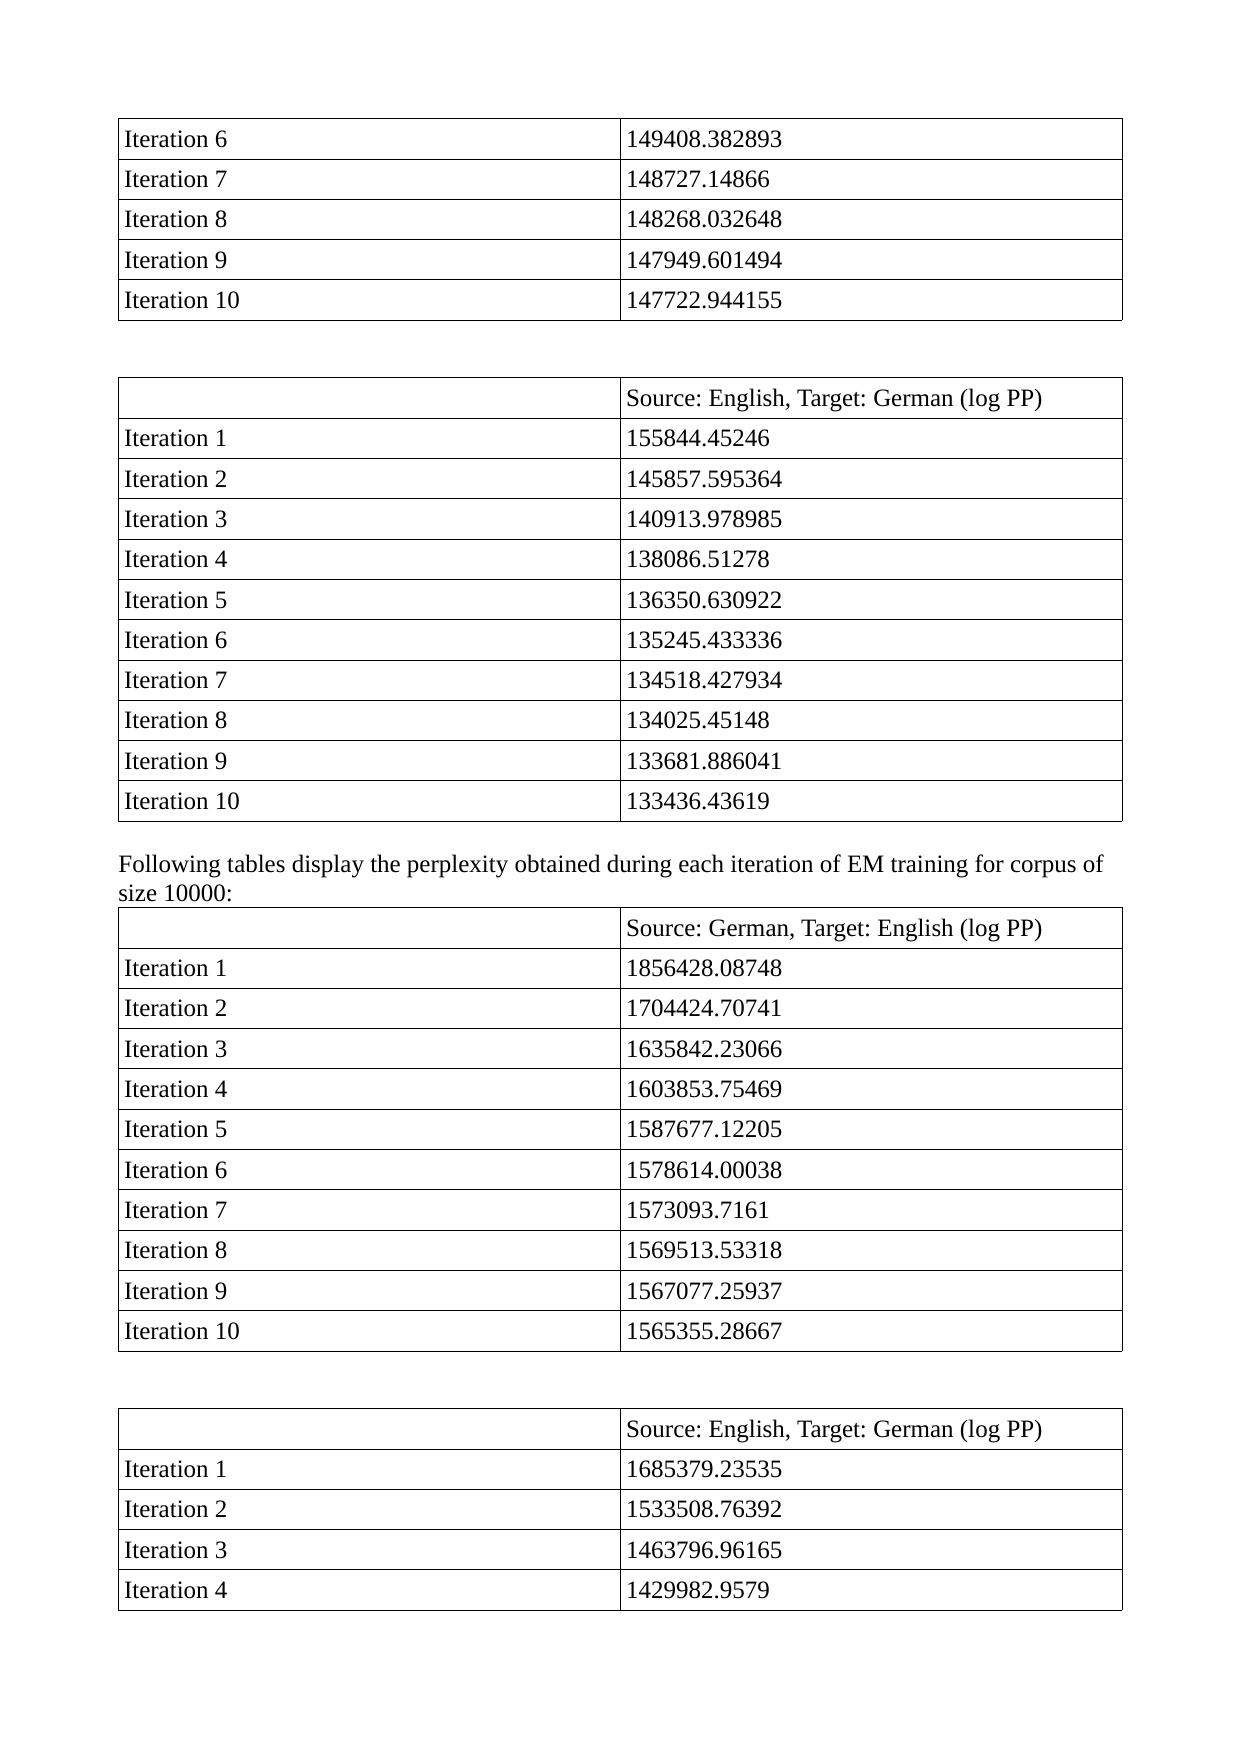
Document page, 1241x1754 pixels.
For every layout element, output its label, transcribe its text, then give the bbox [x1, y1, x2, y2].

table_cell Iteration 8 [119, 200, 620, 239]
table_cell Iteration 3 [119, 499, 620, 538]
table_header Source: German, Target: English (log PP) [621, 908, 1122, 947]
table_cell 1569513.53318 [621, 1231, 1122, 1270]
table_cell 149408.382893 [621, 119, 1122, 158]
table_cell Iteration 9 [119, 741, 620, 780]
table_cell 1573093.7161 [621, 1190, 1122, 1229]
table_cell 1856428.08748 [621, 949, 1122, 988]
table_cell Iteration 2 [119, 989, 620, 1028]
table_cell 1463796.96165 [621, 1530, 1122, 1569]
table_cell 134518.427934 [621, 661, 1122, 700]
table_cell 1704424.70741 [621, 989, 1122, 1028]
table_header [119, 908, 620, 947]
table_cell Iteration 4 [119, 1570, 620, 1610]
table_cell Iteration 7 [119, 661, 620, 700]
table_cell Iteration 10 [119, 781, 620, 821]
table_header Source: English, Target: German (log PP) [621, 378, 1122, 418]
table_cell Iteration 9 [119, 240, 620, 279]
table_cell 1603853.75469 [621, 1069, 1122, 1109]
table_cell 1685379.23535 [621, 1450, 1122, 1489]
table_cell 1565355.28667 [621, 1311, 1122, 1351]
table_cell 155844.45246 [621, 419, 1122, 458]
table_cell Iteration 1 [119, 1450, 620, 1489]
table_cell 138086.51278 [621, 540, 1122, 579]
table_cell 133681.886041 [621, 741, 1122, 780]
table_header Source: English, Target: German (log PP) [621, 1409, 1122, 1448]
table_cell Iteration 6 [119, 620, 620, 659]
table_cell Iteration 7 [119, 1190, 620, 1229]
table_cell 134025.45148 [621, 701, 1122, 740]
table_cell Iteration 7 [119, 160, 620, 199]
table_cell 140913.978985 [621, 499, 1122, 538]
table_cell Iteration 8 [119, 1231, 620, 1270]
table_cell Iteration 2 [119, 1490, 620, 1529]
table_cell 133436.43619 [621, 781, 1122, 821]
table_cell 1567077.25937 [621, 1271, 1122, 1310]
table_cell Iteration 1 [119, 419, 620, 458]
table_cell 145857.595364 [621, 459, 1122, 498]
table_cell 148268.032648 [621, 200, 1122, 239]
table_cell Iteration 1 [119, 949, 620, 988]
table_cell Iteration 3 [119, 1029, 620, 1068]
table_cell Iteration 4 [119, 540, 620, 579]
table_header [119, 378, 620, 418]
table_cell Iteration 10 [119, 280, 620, 320]
table_cell 135245.433336 [621, 620, 1122, 659]
table_cell 148727.14866 [621, 160, 1122, 199]
table_cell Iteration 3 [119, 1530, 620, 1569]
table_cell Iteration 6 [119, 1150, 620, 1189]
table_cell Iteration 8 [119, 701, 620, 740]
table_cell Iteration 10 [119, 1311, 620, 1351]
table_cell Iteration 9 [119, 1271, 620, 1310]
table_cell 1533508.76392 [621, 1490, 1122, 1529]
table_cell 1578614.00038 [621, 1150, 1122, 1189]
table_cell Iteration 5 [119, 580, 620, 619]
table_cell 1429982.9579 [621, 1570, 1122, 1610]
table_cell 1635842.23066 [621, 1029, 1122, 1068]
table_cell 147722.944155 [621, 280, 1122, 320]
table_cell Iteration 6 [119, 119, 620, 158]
table_cell Iteration 2 [119, 459, 620, 498]
table_cell 1587677.12205 [621, 1110, 1122, 1149]
table_cell 147949.601494 [621, 240, 1122, 279]
table_cell 136350.630922 [621, 580, 1122, 619]
text Following tables display the perplexity obtained during each iteration of EM training for corpus of size 10000: [118, 849, 1122, 907]
table_cell Iteration 5 [119, 1110, 620, 1149]
table_cell Iteration 4 [119, 1069, 620, 1109]
table_header [119, 1409, 620, 1448]
